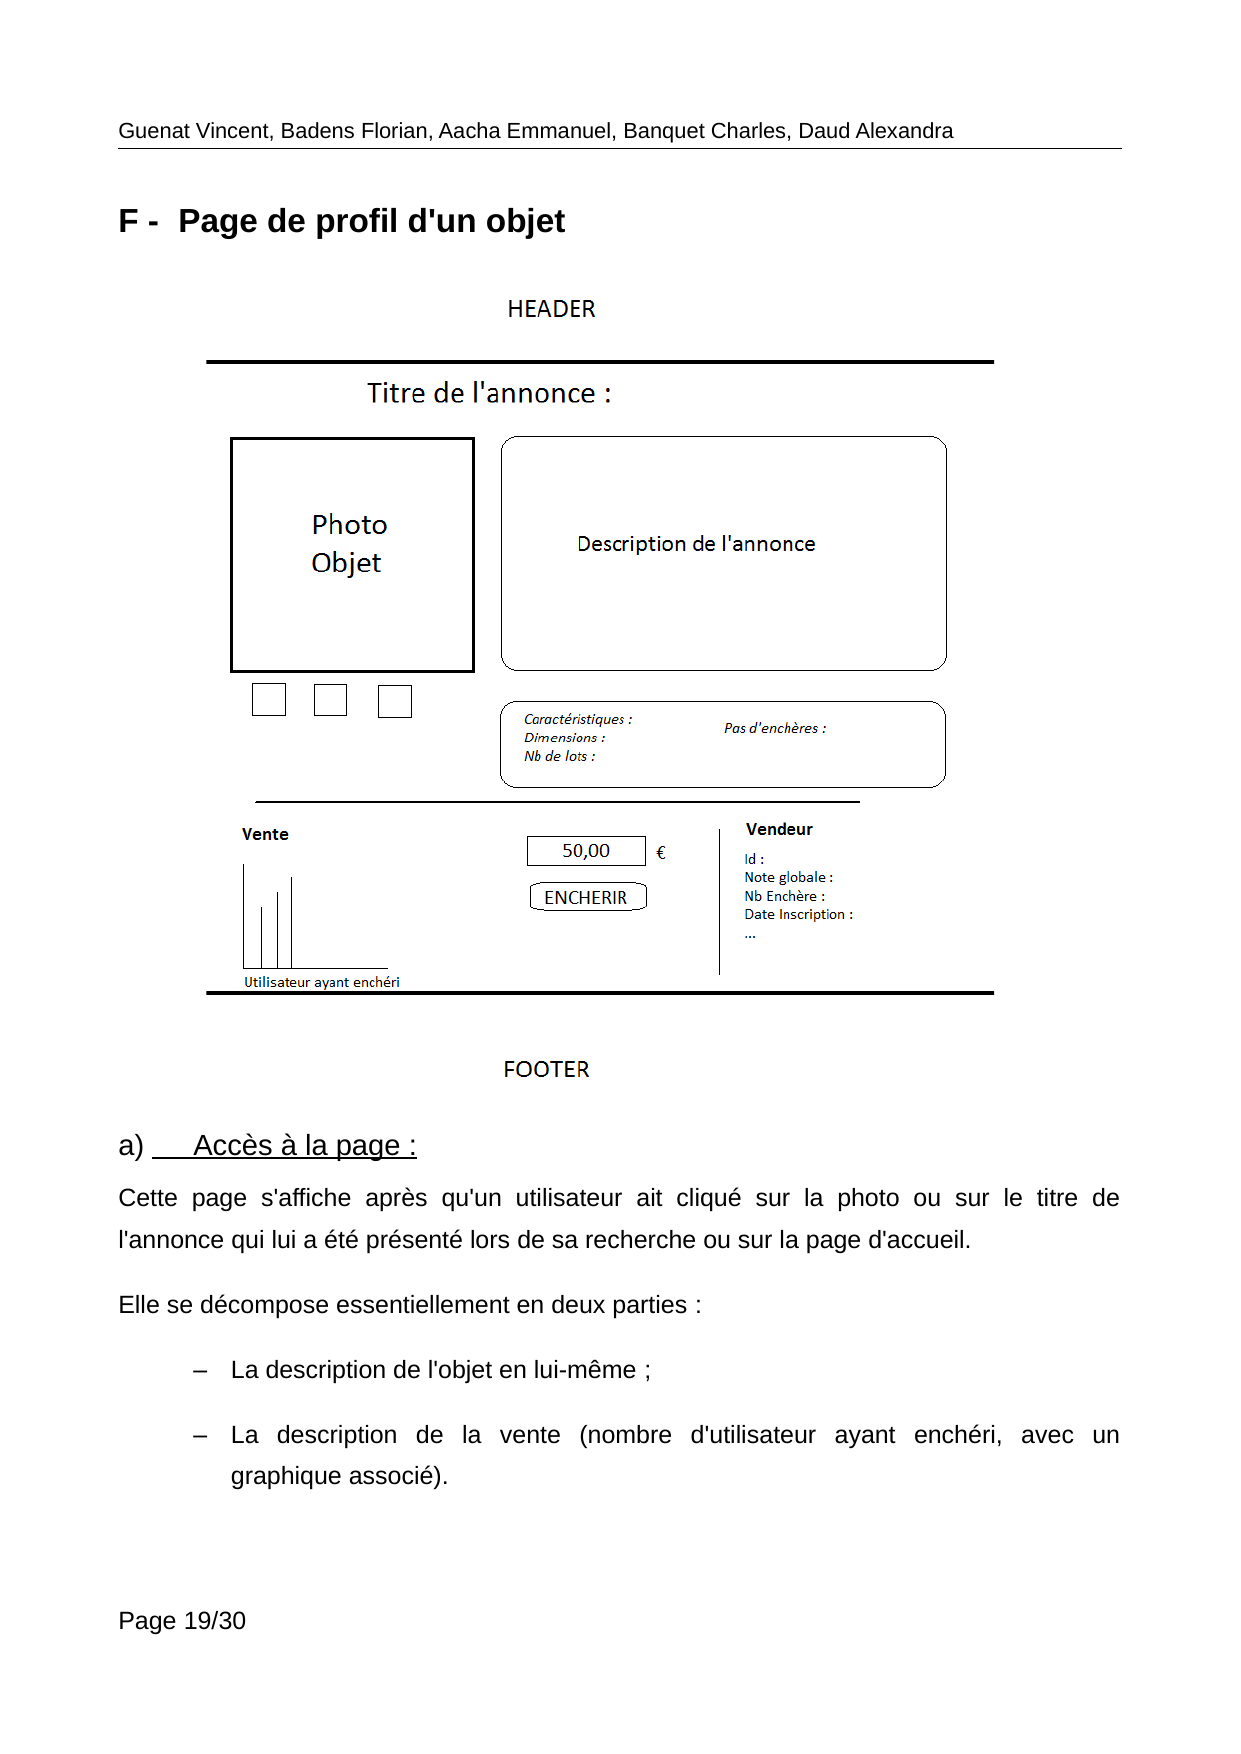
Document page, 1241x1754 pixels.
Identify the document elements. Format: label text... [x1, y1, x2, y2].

subtitle Accès à la page : [118, 299, 1122, 1161]
list La description de l'objet en lui-même ; [193, 1345, 1122, 1387]
subtitle Page de profil d'un objet [118, 201, 1122, 239]
text Cette page s'affiche après qu'un utilisateur ait cliqué sur la photo ou sur le titre de l'annonce qui lui a été présenté lors de sa recherche ou sur la page d'accueil. [118, 1174, 1122, 1257]
picture [206, 276, 995, 1117]
text Elle se décompose essentiellement en deux parties : [118, 1280, 1122, 1322]
list La description de la vente (nombre d'utilisateur ayant enchéri, avec un graphique associé). [193, 1410, 1122, 1493]
